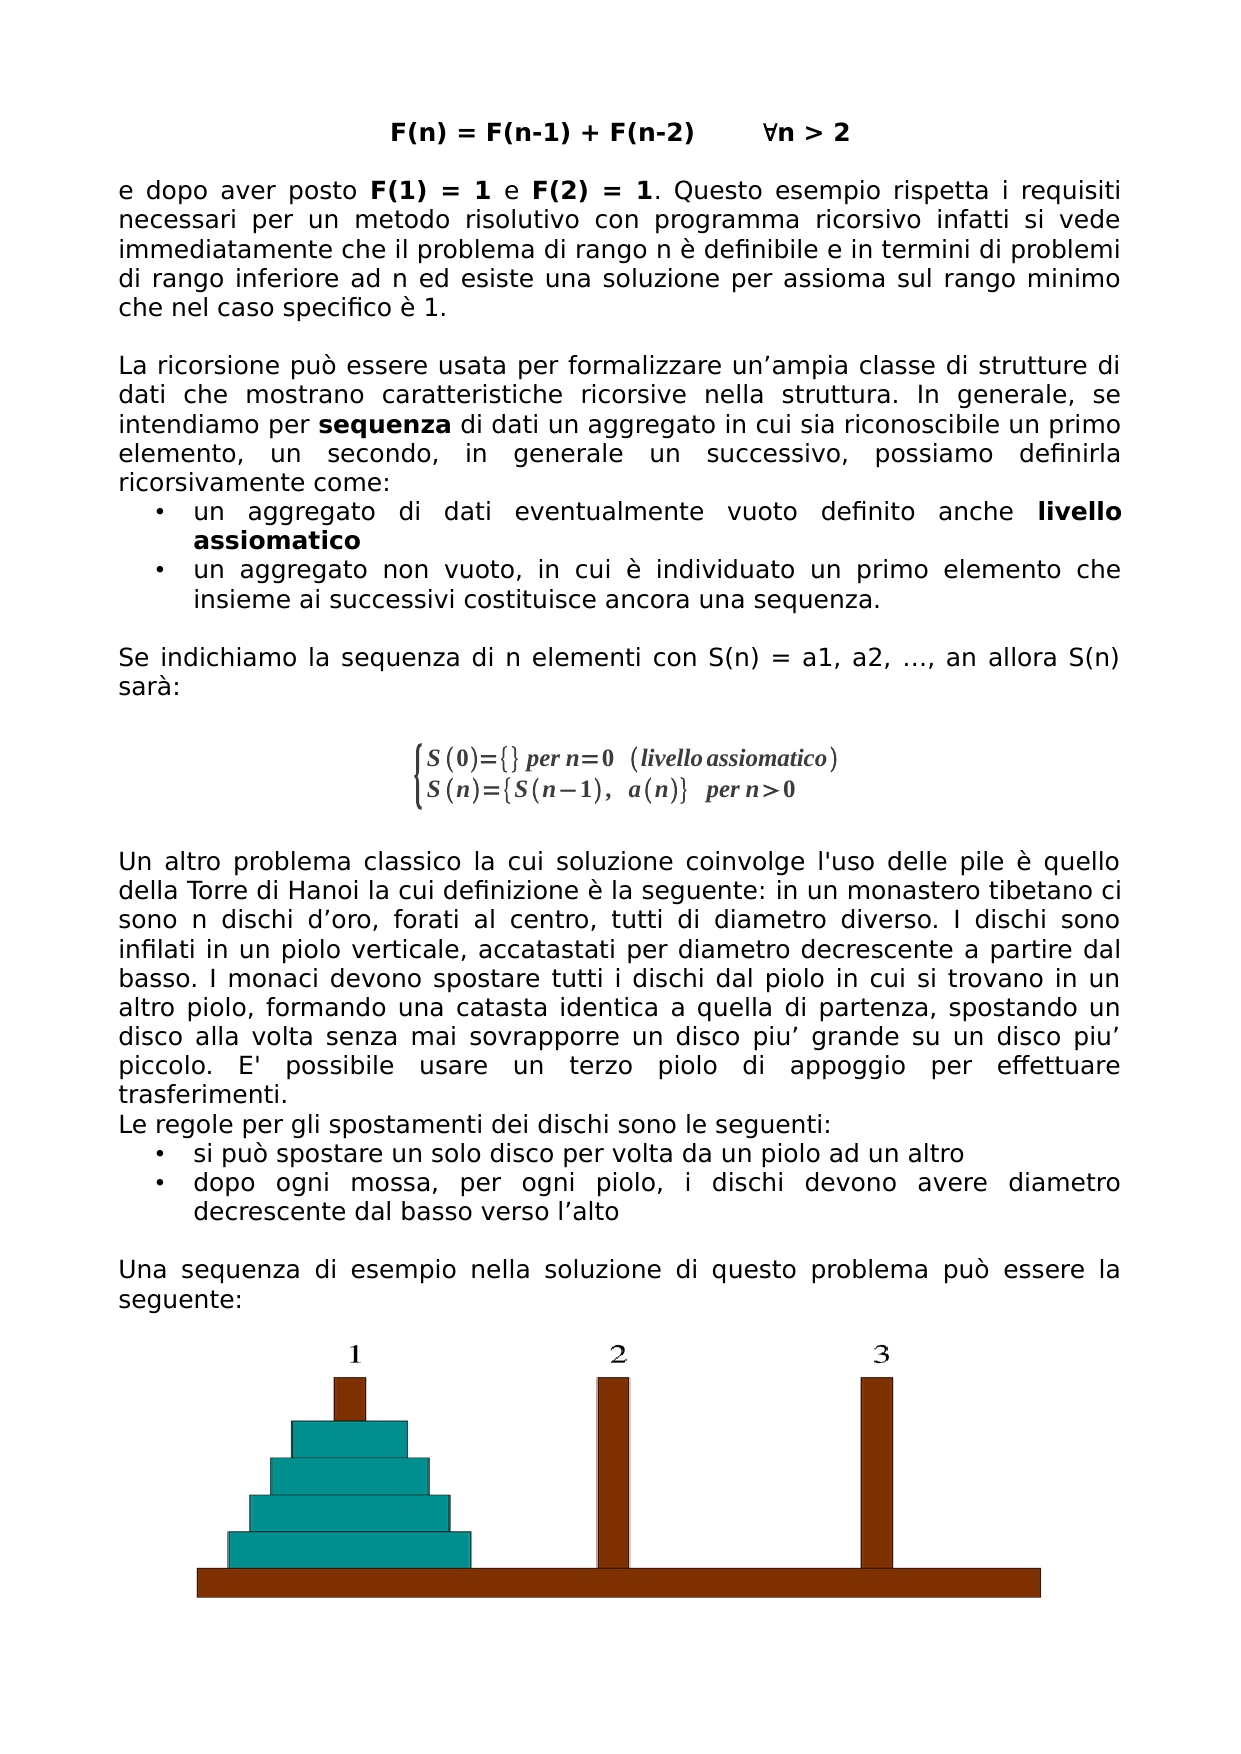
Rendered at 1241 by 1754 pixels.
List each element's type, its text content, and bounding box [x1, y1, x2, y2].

list si può spostare un solo disco per volta da un piolo ad un altro [156, 1139, 1122, 1168]
text Un altro problema classico la cui soluzione coinvolge l'uso delle pile è quello della Torre di Hanoi la cui definizione è la seguente: in un monastero tibetano ci sono n dischi d’oro, forati al centro, tutti di diametro diverso. I dischi sono infilati in un piolo verticale, accatastati per diametro decrescente a partire dal basso. I monaci devono spostare tutti i dischi dal piolo in cui si trovano in un altro piolo, formando una catasta identica a quella di partenza, spostando un disco alla volta senza mai sovrapporre un disco piu’ grande su un disco piu’ piccolo. E' possibile usare un terzo piolo di appoggio per effettuare trasferimenti. [118, 847, 1122, 1110]
text La ricorsione può essere usata per formalizzare un’ampia classe di strutture di dati che mostrano caratteristiche ricorsive nella struttura. In generale, se intendiamo per sequenza di dati un aggregato in cui sia riconoscibile un primo elemento, un secondo, in generale un successivo, possiamo definirla ricorsivamente come: [118, 351, 1122, 497]
picture [196, 1343, 1044, 1598]
text e dopo aver posto F(1) = 1 e F(2) = 1. Questo esempio rispetta i requisiti necessari per un metodo risolutivo con programma ricorsivo infatti si vede immediatamente che il problema di rango n è definibile e in termini di problemi di rango inferiore ad n ed esiste una soluzione per assioma sul rango minimo che nel caso specifico è 1. [118, 176, 1122, 322]
text Una sequenza di esempio nella soluzione di questo problema può essere la seguente: [118, 1256, 1122, 1314]
list un aggregato non vuoto, in cui è individuato un primo elemento che insieme ai successivi costituisce ancora una sequenza. [156, 556, 1122, 614]
list dopo ogni mossa, per ogni piolo, i dischi devono avere diametro decrescente dal basso verso l’alto [156, 1168, 1122, 1226]
list un aggregato di dati eventualmente vuoto definito anche livello assiomatico [156, 497, 1122, 556]
text F(n) = F(n-1) + F(n-2) "n > 2 [118, 118, 1122, 147]
text Se indichiamo la sequenza di n elementi con S(n) = a1, a2, …, an allora S(n) sarà: [118, 643, 1122, 701]
text Le regole per gli spostamenti dei dischi sono le seguenti: [118, 1110, 1122, 1139]
